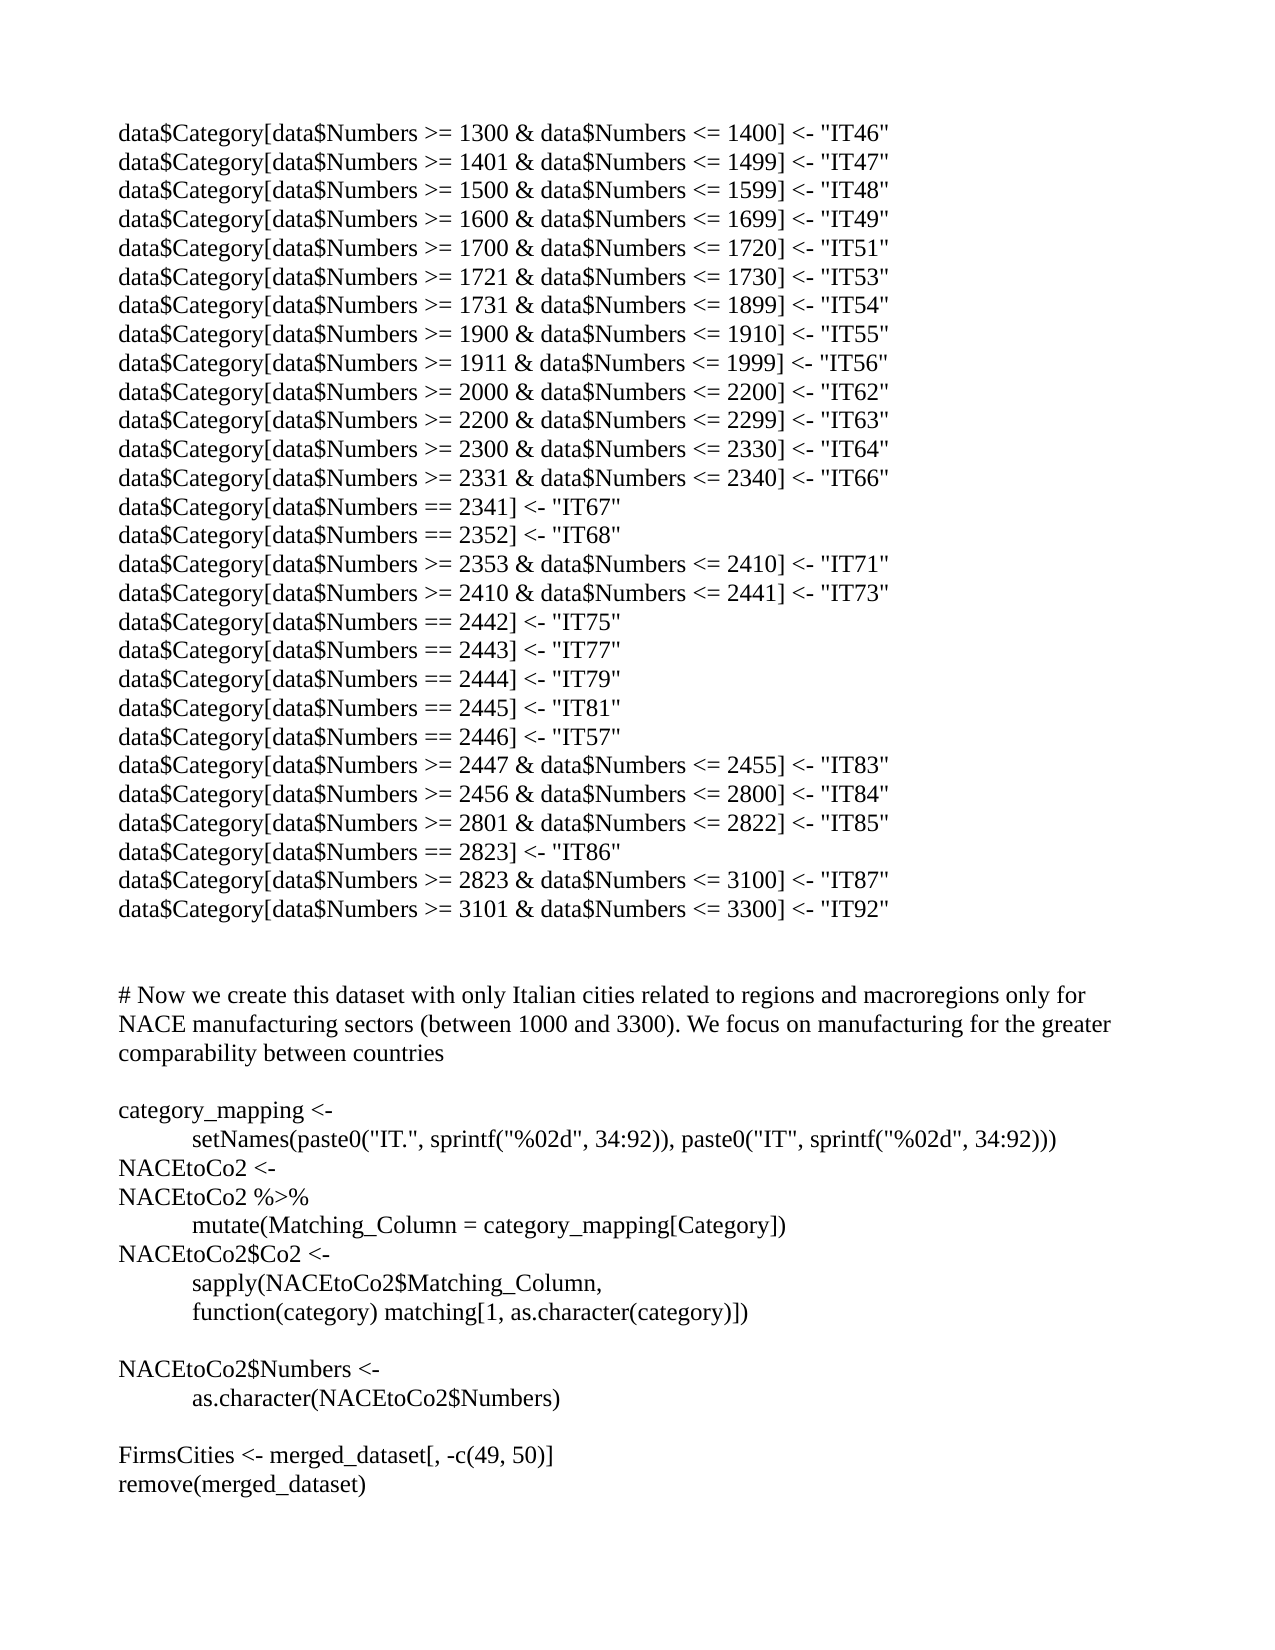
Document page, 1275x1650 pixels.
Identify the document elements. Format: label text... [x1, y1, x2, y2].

text data$Category[data$Numbers == 2445] <- "IT81" [118, 693, 1157, 722]
text NACEtoCo2 %>% [118, 1182, 1157, 1211]
text data$Category[data$Numbers >= 2000 & data$Numbers <= 2200] <- "IT62" [118, 377, 1157, 406]
text data$Category[data$Numbers >= 1600 & data$Numbers <= 1699] <- "IT49" [118, 204, 1157, 233]
text function(category) matching[1, as.character(category)]) [192, 1297, 1157, 1326]
text as.character(NACEtoCo2$Numbers) [118, 1383, 1157, 1412]
text data$Category[data$Numbers >= 1300 & data$Numbers <= 1400] <- "IT46" [118, 118, 1157, 147]
text data$Category[data$Numbers == 2341] <- "IT67" [118, 492, 1157, 521]
text NACEtoCo2$Numbers <- [118, 1354, 1157, 1383]
text data$Category[data$Numbers >= 2200 & data$Numbers <= 2299] <- "IT63" [118, 406, 1157, 434]
text data$Category[data$Numbers == 2823] <- "IT86" [118, 837, 1157, 866]
text NACEtoCo2 <- [118, 1153, 1157, 1182]
text remove(merged_dataset) [118, 1469, 1157, 1498]
text data$Category[data$Numbers >= 2447 & data$Numbers <= 2455] <- "IT83" [118, 751, 1157, 779]
text data$Category[data$Numbers >= 1731 & data$Numbers <= 1899] <- "IT54" [118, 291, 1157, 319]
text data$Category[data$Numbers == 2446] <- "IT57" [118, 722, 1157, 751]
text category_mapping <- [118, 1096, 1157, 1124]
text data$Category[data$Numbers >= 2300 & data$Numbers <= 2330] <- "IT64" [118, 434, 1157, 463]
text data$Category[data$Numbers >= 2410 & data$Numbers <= 2441] <- "IT73" [118, 578, 1157, 607]
text data$Category[data$Numbers >= 1911 & data$Numbers <= 1999] <- "IT56" [118, 348, 1157, 377]
text data$Category[data$Numbers == 2444] <- "IT79" [118, 664, 1157, 693]
text data$Category[data$Numbers >= 1500 & data$Numbers <= 1599] <- "IT48" [118, 176, 1157, 204]
text data$Category[data$Numbers == 2352] <- "IT68" [118, 521, 1157, 549]
text data$Category[data$Numbers >= 2801 & data$Numbers <= 2822] <- "IT85" [118, 808, 1157, 837]
text sapply(NACEtoCo2$Matching_Column, [118, 1268, 1157, 1297]
text setNames(paste0("IT.", sprintf("%02d", 34:92)), paste0("IT", sprintf("%02d", 34:92))) [118, 1124, 1157, 1153]
text mutate(Matching_Column = category_mapping[Category]) [118, 1211, 1157, 1239]
text data$Category[data$Numbers >= 1700 & data$Numbers <= 1720] <- "IT51" [118, 233, 1157, 262]
text data$Category[data$Numbers >= 2353 & data$Numbers <= 2410] <- "IT71" [118, 549, 1157, 578]
text data$Category[data$Numbers >= 3101 & data$Numbers <= 3300] <- "IT92" [118, 894, 1157, 923]
text data$Category[data$Numbers >= 2456 & data$Numbers <= 2800] <- "IT84" [118, 779, 1157, 808]
text data$Category[data$Numbers >= 1721 & data$Numbers <= 1730] <- "IT53" [118, 262, 1157, 291]
text data$Category[data$Numbers >= 2331 & data$Numbers <= 2340] <- "IT66" [118, 463, 1157, 492]
text data$Category[data$Numbers == 2442] <- "IT75" [118, 607, 1157, 636]
text data$Category[data$Numbers >= 1401 & data$Numbers <= 1499] <- "IT47" [118, 147, 1157, 176]
text # Now we create this dataset with only Italian cities related to regions and macroregions only for NACE manufacturing sectors (between 1000 and 3300). We focus on manufacturing for the greater comparability between countries [118, 981, 1157, 1067]
text data$Category[data$Numbers >= 1900 & data$Numbers <= 1910] <- "IT55" [118, 319, 1157, 348]
text data$Category[data$Numbers == 2443] <- "IT77" [118, 636, 1157, 664]
text NACEtoCo2$Co2 <- [118, 1239, 1157, 1268]
text data$Category[data$Numbers >= 2823 & data$Numbers <= 3100] <- "IT87" [118, 866, 1157, 894]
text FirmsCities <- merged_dataset[, -c(49, 50)] [118, 1441, 1157, 1469]
